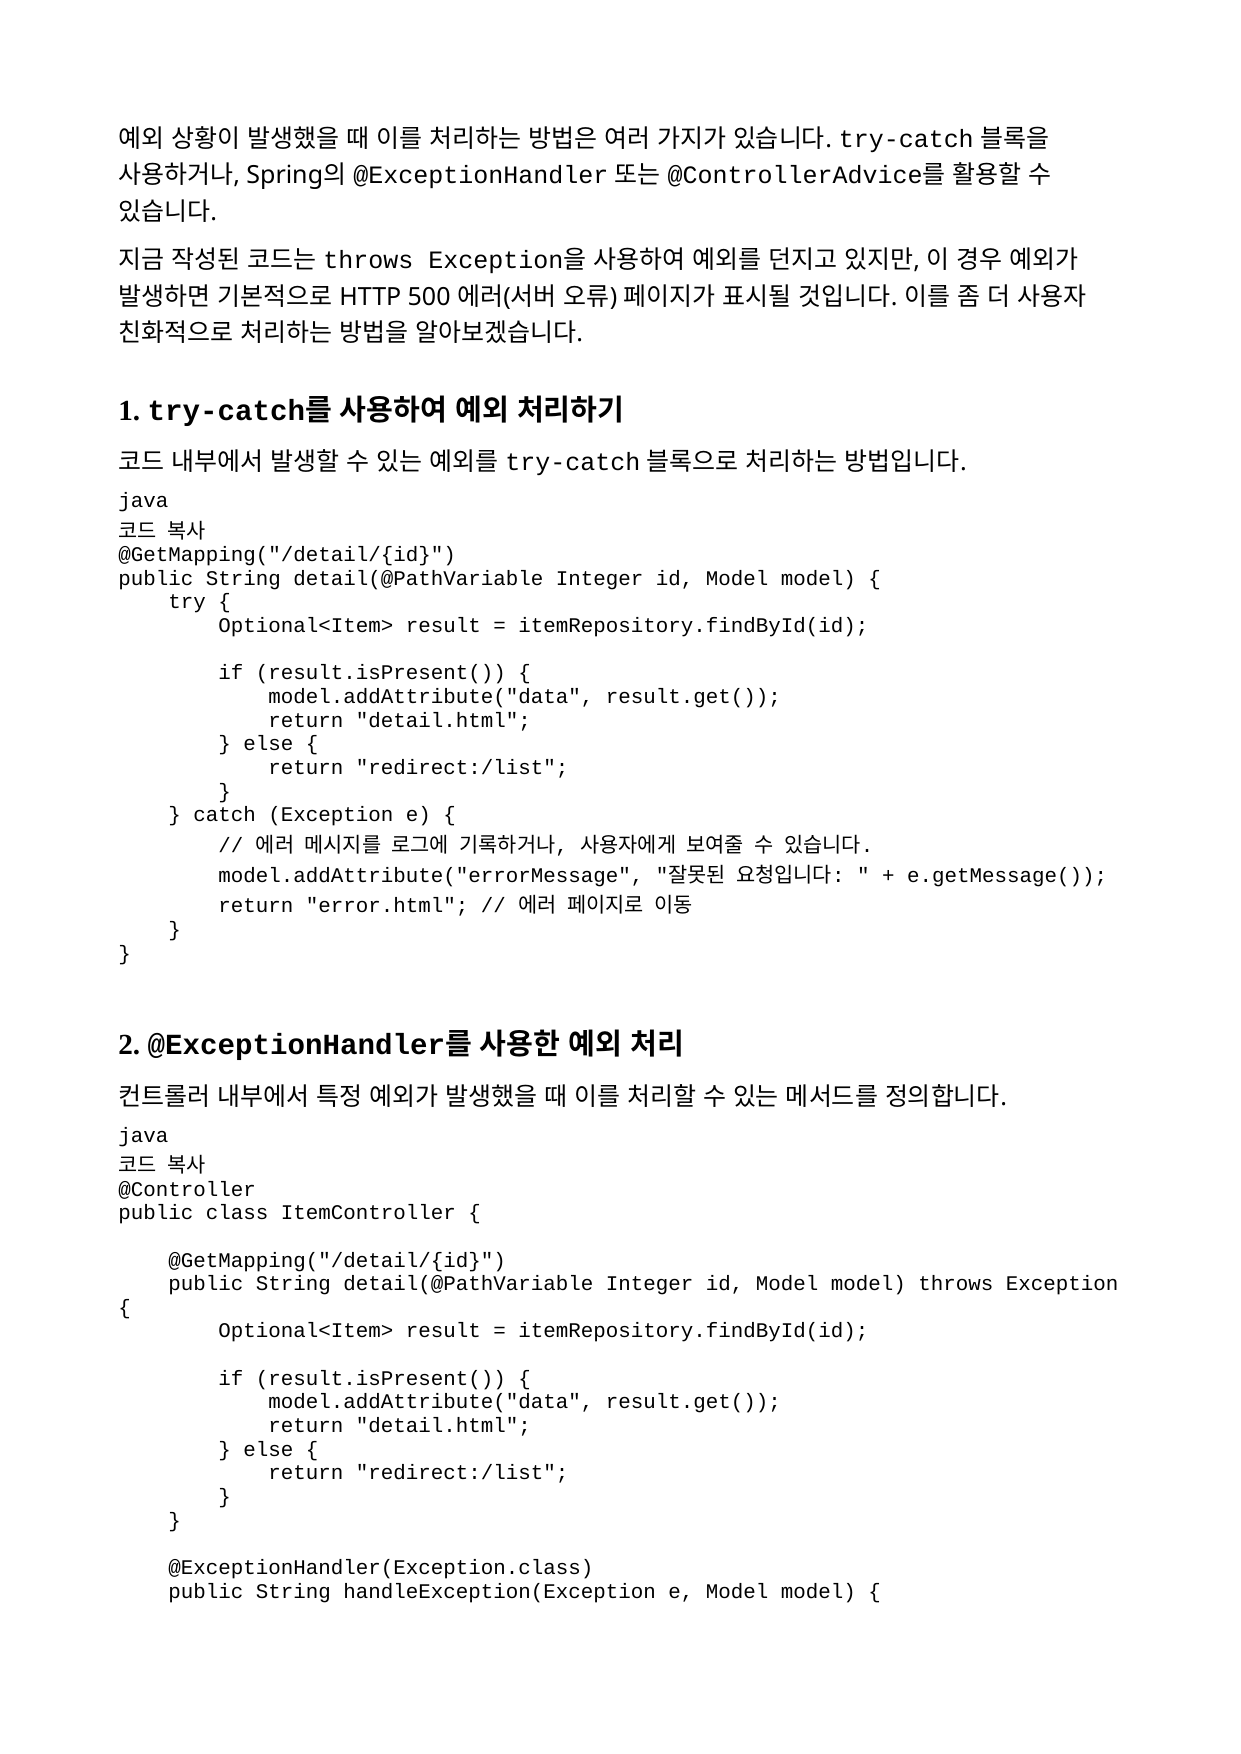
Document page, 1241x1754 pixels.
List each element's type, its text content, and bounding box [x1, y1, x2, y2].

text model.addAttribute("data", result.get()); [118, 1391, 1122, 1415]
text model.addAttribute("data", result.get()); [118, 686, 1122, 710]
text @Controller [118, 1179, 1122, 1202]
text return "redirect:/list"; [118, 1462, 1122, 1486]
text 코드 복사 [118, 514, 1122, 544]
text 예외 상황이 발생했을 때 이를 처리하는 방법은 여러 가지가 있습니다. try-catch 블록을 사용하거나, Spring의 @ExceptionHandler 또는 @ControllerAdvice를 활용할 수 있습니다. [118, 118, 1122, 227]
text 코드 내부에서 발생할 수 있는 예외를 try-catch 블록으로 처리하는 방법입니다. [118, 441, 1122, 478]
text public class ItemController { [118, 1202, 1122, 1226]
text @GetMapping("/detail/{id}") [118, 1249, 1122, 1273]
text } [118, 1510, 1122, 1533]
text return "error.html"; // 에러 페이지로 이동 [118, 889, 1122, 919]
text 코드 복사 [118, 1148, 1122, 1179]
text @ExceptionHandler(Exception.class) [118, 1557, 1122, 1581]
text Optional<Item> result = itemRepository.findById(id); [118, 615, 1122, 639]
subtitle 1. try-catch를 사용하여 예외 처리하기 [118, 386, 1122, 429]
text return "detail.html"; [118, 1415, 1122, 1439]
text } catch (Exception e) { [118, 804, 1122, 828]
text 컨트롤러 내부에서 특정 예외가 발생했을 때 이를 처리할 수 있는 메서드를 정의합니다. [118, 1076, 1122, 1112]
text } else { [118, 733, 1122, 757]
text return "redirect:/list"; [118, 757, 1122, 781]
text // 에러 메시지를 로그에 기록하거나, 사용자에게 보여줄 수 있습니다. [118, 828, 1122, 858]
subtitle 2. @ExceptionHandler를 사용한 예외 처리 [118, 1021, 1122, 1063]
text } [118, 943, 1122, 966]
text public String detail(@PathVariable Integer id, Model model) { [118, 568, 1122, 591]
text 지금 작성된 코드는 throws Exception을 사용하여 예외를 던지고 있지만, 이 경우 예외가 발생하면 기본적으로 HTTP 500 에러(서버 오류) 페이지가 표시될 것입니다. 이를 좀 더 사용자 친화적으로 처리하는 방법을 알아보겠습니다. [118, 240, 1122, 349]
text java [118, 1125, 1122, 1148]
text Optional<Item> result = itemRepository.findById(id); [118, 1321, 1122, 1344]
text model.addAttribute("errorMessage", "잘못된 요청입니다: " + e.getMessage()); [118, 858, 1122, 889]
text public String detail(@PathVariable Integer id, Model model) throws Exception { [118, 1273, 1122, 1321]
text try { [118, 591, 1122, 615]
text return "detail.html"; [118, 710, 1122, 733]
text @GetMapping("/detail/{id}") [118, 544, 1122, 568]
text java [118, 490, 1122, 514]
text if (result.isPresent()) { [118, 1368, 1122, 1391]
text } [118, 919, 1122, 943]
text if (result.isPresent()) { [118, 662, 1122, 686]
text public String handleException(Exception e, Model model) { [118, 1581, 1122, 1604]
text } else { [118, 1439, 1122, 1462]
text } [118, 781, 1122, 804]
text } [118, 1486, 1122, 1510]
